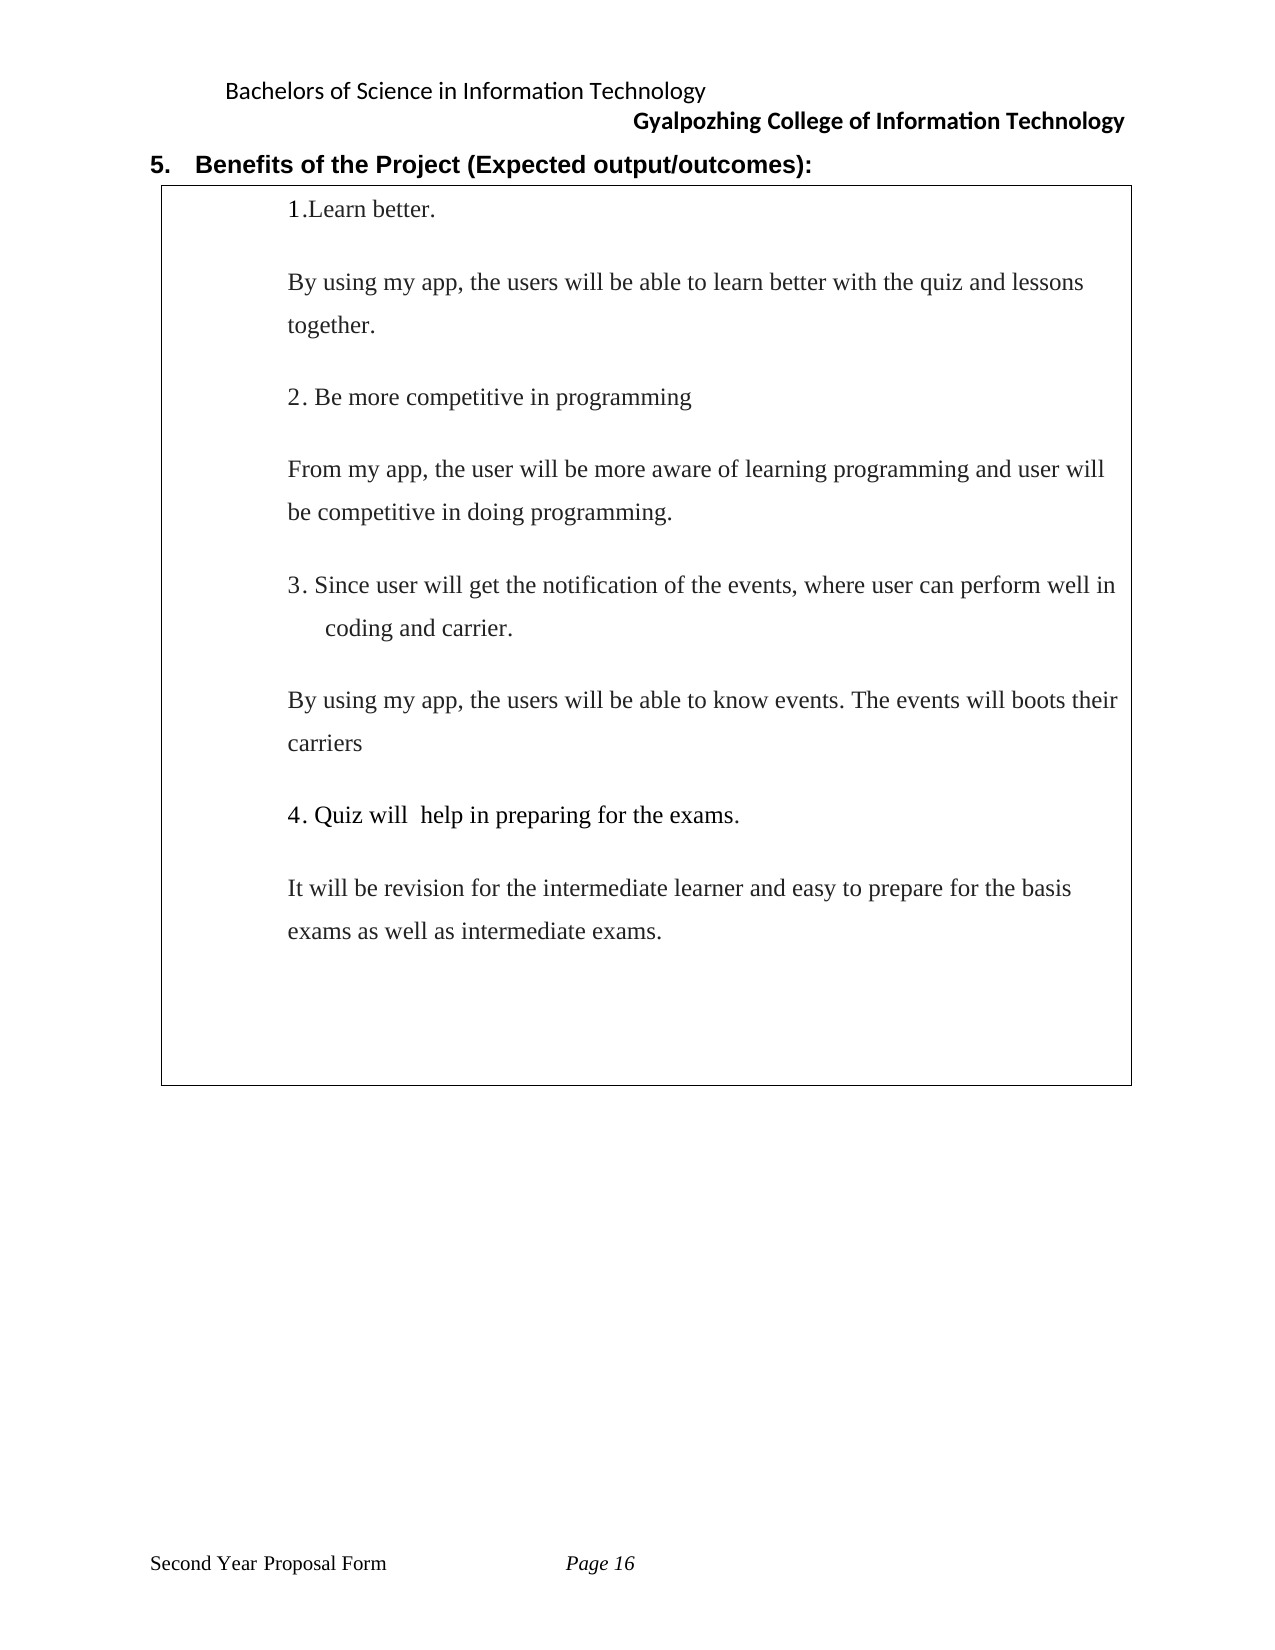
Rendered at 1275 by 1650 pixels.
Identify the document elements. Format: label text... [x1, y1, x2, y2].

table_cell [162, 996, 1131, 1041]
table_cell [162, 1041, 1131, 1085]
subtitle 5. Benefits of the Project (Expected output/outcomes): [150, 150, 1125, 179]
table_header .Learn better. By using my app, the users will be able to learn better with the quiz and lessons together. . Be more competitive in programming From my app, the user will be more aware of learning programming and user will be competitive in doing programming. . Since user will get the notification of the events, where user can perform well in coding and carrier. By using my app, the users will be able to know events. The events will boots their carriers . Quiz will help in preparing for the exams. It will be revision for the intermediate learner and easy to prepare for the basis exams as well as intermediate exams. [162, 186, 1131, 996]
